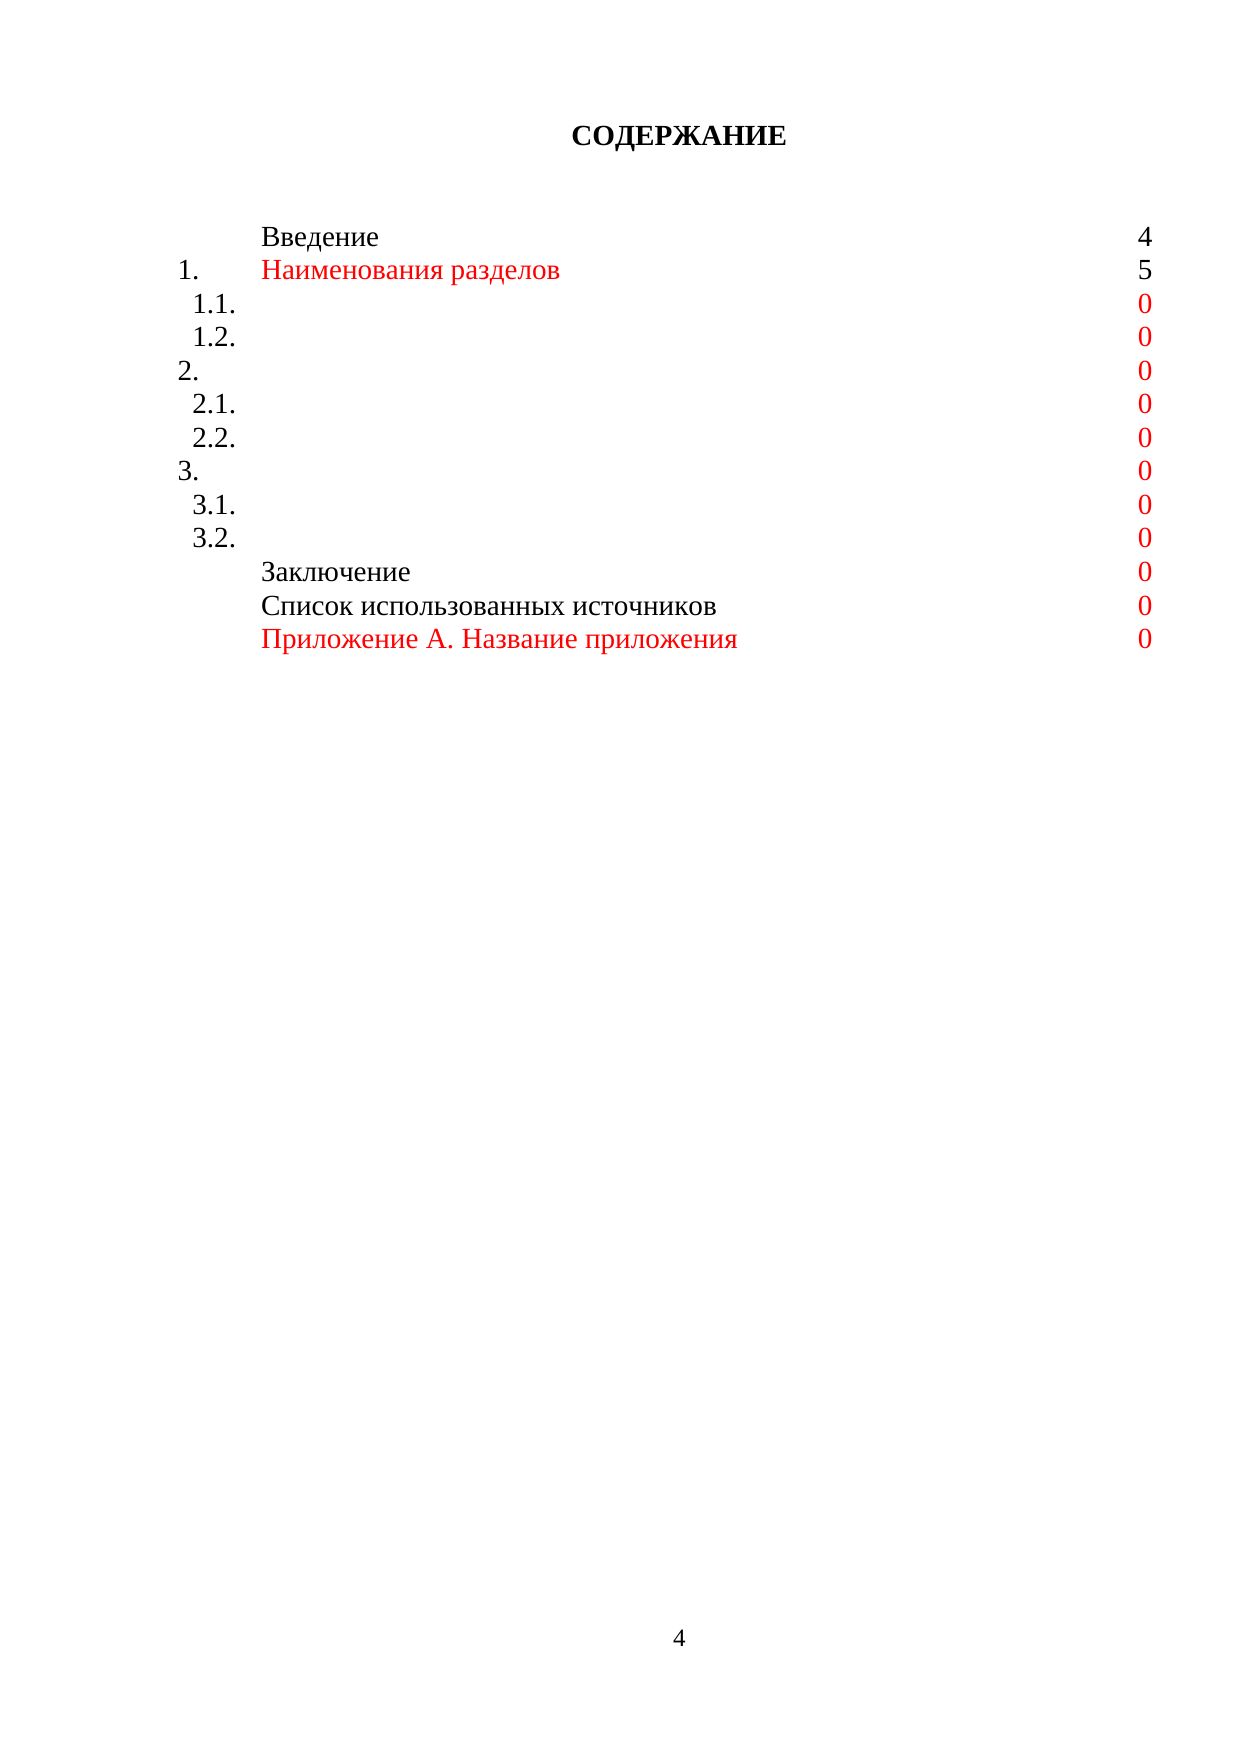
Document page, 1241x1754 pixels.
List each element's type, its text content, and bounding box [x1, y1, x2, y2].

table_cell 2.1. [166, 386, 249, 420]
table_header 4 [1098, 219, 1192, 252]
table_cell [250, 319, 1098, 353]
table_cell Список использованных источников [250, 588, 1098, 621]
table_cell 0 [1098, 621, 1192, 655]
table_cell 3. [166, 454, 249, 487]
table_cell 1. [166, 252, 249, 286]
table_cell [166, 588, 249, 621]
table_cell 1.1. [166, 286, 249, 319]
text содержание [177, 118, 1181, 152]
table_cell 0 [1098, 386, 1192, 420]
table_cell Приложение А. Название приложения [250, 621, 1098, 655]
table_cell [250, 420, 1098, 453]
table_cell 0 [1098, 319, 1192, 353]
table_cell [250, 521, 1098, 554]
table_cell 0 [1098, 286, 1192, 319]
table_cell 0 [1098, 454, 1192, 487]
table_cell 2.2. [166, 420, 249, 453]
table_cell 0 [1098, 420, 1192, 453]
table_cell 5 [1098, 252, 1192, 286]
table_cell 1.2. [166, 319, 249, 353]
table_header [166, 219, 249, 252]
table_cell Наименования разделов [250, 252, 1098, 286]
table_cell 0 [1098, 487, 1192, 521]
table_cell 3.1. [166, 487, 249, 521]
table_cell 2. [166, 353, 249, 386]
table_cell 0 [1098, 588, 1192, 621]
table_cell [250, 386, 1098, 420]
table_cell 0 [1098, 521, 1192, 554]
table_cell 3.2. [166, 521, 249, 554]
table_header Введение [250, 219, 1098, 252]
table_cell Заключение [250, 554, 1098, 588]
table_cell 0 [1098, 353, 1192, 386]
table_cell 0 [1098, 554, 1192, 588]
table_cell [250, 487, 1098, 521]
table_cell [250, 353, 1098, 386]
table_cell [166, 621, 249, 655]
table_cell [250, 454, 1098, 487]
table_cell [250, 286, 1098, 319]
table_cell [166, 554, 249, 588]
